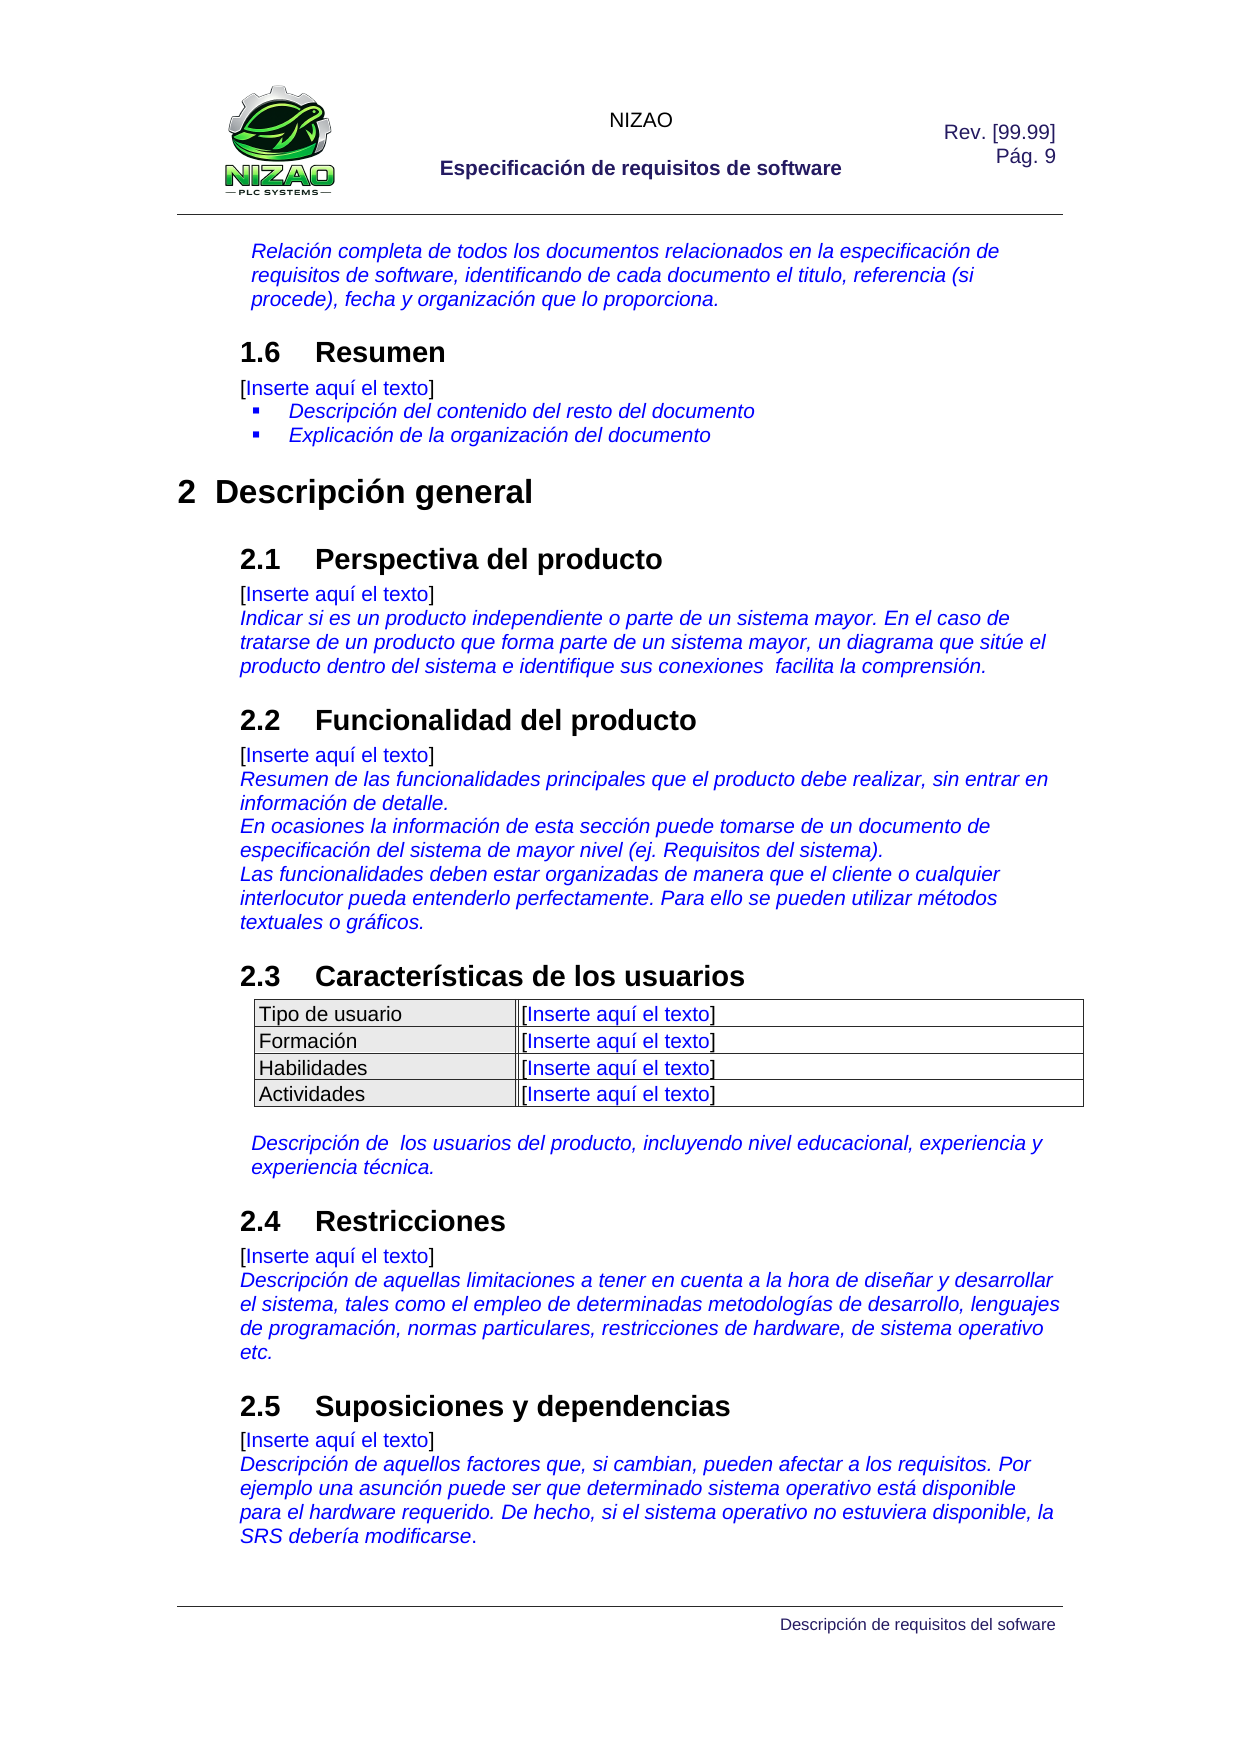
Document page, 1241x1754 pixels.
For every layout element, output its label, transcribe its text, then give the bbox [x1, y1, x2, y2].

text [Inserte aquí el texto] [240, 1428, 1063, 1452]
list Descripción del contenido del resto del documento [251, 399, 1063, 423]
subtitle Descripción general [177, 472, 1063, 511]
subtitle Funcionalidad del producto [240, 703, 1063, 736]
subtitle Suposiciones y dependencias [240, 1388, 1063, 1422]
text [Inserte aquí el texto] [240, 582, 1063, 606]
text Descripción de aquellos factores que, si cambian, pueden afectar a los requisitos. Por ejemplo una asunción puede ser que determinado sistema operativo está disponible para el hardware requerido. De hecho, si el sistema operativo no estuviera disponible, la SRS debería modificarse. [240, 1452, 1063, 1548]
text En ocasiones la información de esta sección puede tomarse de un documento de especificación del sistema de mayor nivel (ej. Requisitos del sistema). [240, 814, 1063, 862]
text Descripción de aquellas limitaciones a tener en cuenta a la hora de diseñar y desarrollar el sistema, tales como el empleo de determinadas metodologías de desarrollo, lenguajes de programación, normas particulares, restricciones de hardware, de sistema operativo etc. [240, 1268, 1063, 1363]
table_cell [Inserte aquí el texto] [519, 1027, 1083, 1052]
subtitle Restricciones [240, 1204, 1063, 1237]
text [Inserte aquí el texto] [240, 1244, 1063, 1268]
table_header [Inserte aquí el texto] [519, 1000, 1083, 1026]
text Indicar si es un producto independiente o parte de un sistema mayor. En el caso de tratarse de un producto que forma parte de un sistema mayor, un diagrama que sitúe el producto dentro del sistema e identifique sus conexiones facilita la comprensión. [240, 606, 1063, 678]
table_cell Actividades [255, 1080, 515, 1106]
text Relación completa de todos los documentos relacionados en la especificación de requisitos de software, identificando de cada documento el titulo, referencia (si procede), fecha y organización que lo proporciona. [251, 239, 1063, 311]
table_header Tipo de usuario [255, 1000, 515, 1026]
text Resumen de las funcionalidades principales que el producto debe realizar, sin entrar en información de detalle. [240, 766, 1063, 814]
table_cell Habilidades [255, 1054, 515, 1079]
text Las funcionalidades deben estar organizadas de manera que el cliente o cualquier interlocutor pueda entenderlo perfectamente. Para ello se pueden utilizar métodos textuales o gráficos. [240, 862, 1063, 934]
list Explicación de la organización del documento [251, 423, 1063, 447]
subtitle Características de los usuarios [240, 959, 1063, 993]
subtitle Resumen [240, 336, 1063, 369]
table_cell Formación [255, 1027, 515, 1052]
table_cell [Inserte aquí el texto] [519, 1054, 1083, 1079]
text [Inserte aquí el texto] [240, 742, 1063, 766]
text Descripción de los usuarios del producto, incluyendo nivel educacional, experiencia y experiencia técnica. [251, 1131, 1063, 1179]
subtitle Perspectiva del producto [240, 542, 1063, 576]
text [Inserte aquí el texto] [240, 375, 1063, 399]
table_cell [Inserte aquí el texto] [519, 1080, 1083, 1106]
